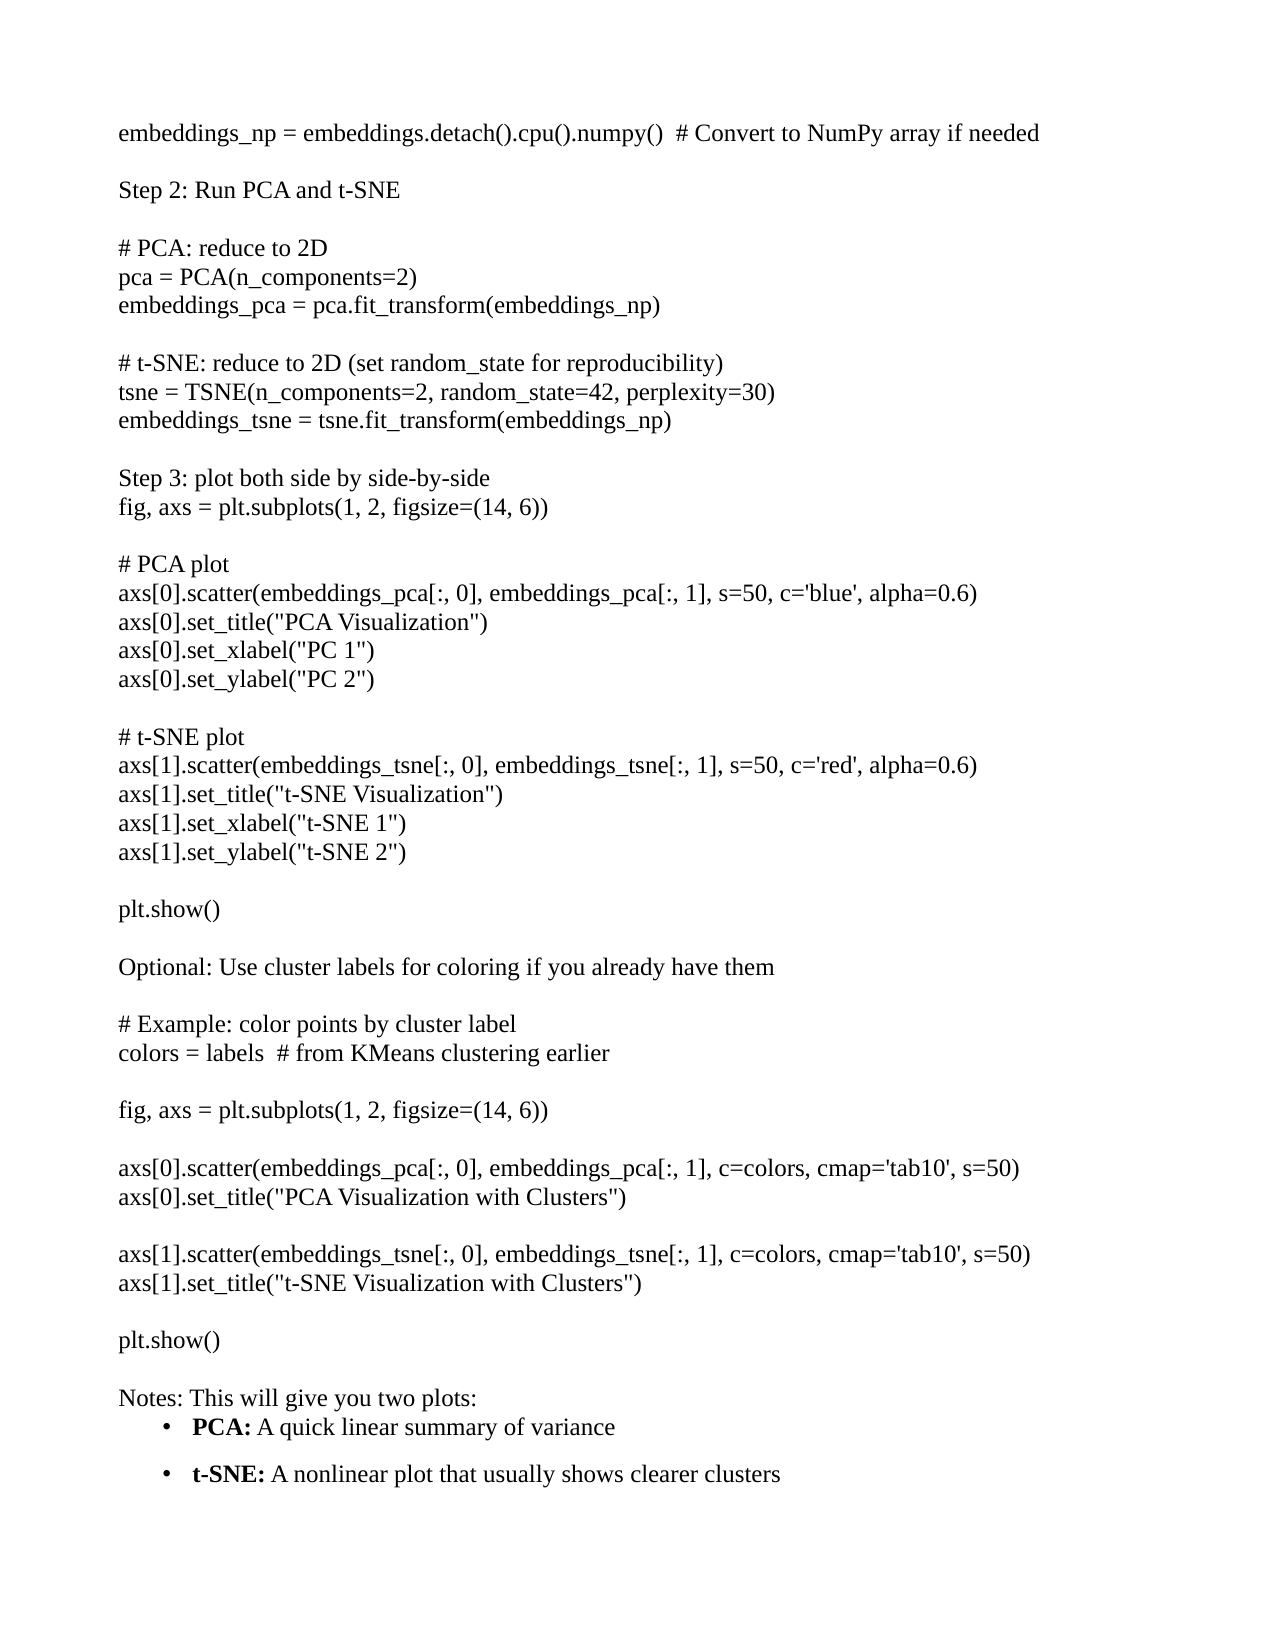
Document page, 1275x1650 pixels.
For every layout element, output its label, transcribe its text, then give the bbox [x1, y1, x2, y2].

text Optional: Use cluster labels for coloring if you already have them [118, 952, 1157, 981]
text axs[1].set_title("t-SNE Visualization with Clusters") [118, 1268, 1157, 1297]
text fig, axs = plt.subplots(1, 2, figsize=(14, 6)) [118, 492, 1157, 521]
text # Example: color points by cluster label [118, 1009, 1157, 1038]
text axs[1].scatter(embeddings_tsne[:, 0], embeddings_tsne[:, 1], s=50, c='red', alpha=0.6) [118, 751, 1157, 779]
text axs[0].set_ylabel("PC 2") [118, 664, 1157, 693]
text axs[0].scatter(embeddings_pca[:, 0], embeddings_pca[:, 1], s=50, c='blue', alpha=0.6) [118, 578, 1157, 607]
text axs[0].set_xlabel("PC 1") [118, 636, 1157, 664]
list PCA: A quick linear summary of variance [162, 1412, 1157, 1441]
text embeddings_tsne = tsne.fit_transform(embeddings_np) [118, 406, 1157, 434]
text embeddings_pca = pca.fit_transform(embeddings_np) [118, 291, 1157, 319]
text plt.show() [118, 894, 1157, 923]
text axs[1].set_ylabel("t-SNE 2") [118, 837, 1157, 866]
text # t-SNE: reduce to 2D (set random_state for reproducibility) [118, 348, 1157, 377]
text axs[1].scatter(embeddings_tsne[:, 0], embeddings_tsne[:, 1], c=colors, cmap='tab10', s=50) [118, 1239, 1157, 1268]
text axs[1].set_title("t-SNE Visualization") [118, 779, 1157, 808]
text colors = labels # from KMeans clustering earlier [118, 1038, 1157, 1067]
text # t-SNE plot [118, 722, 1157, 751]
text pca = PCA(n_components=2) [118, 262, 1157, 291]
text # PCA: reduce to 2D [118, 233, 1157, 262]
list t-SNE: A nonlinear plot that usually shows clearer clusters [162, 1459, 1157, 1488]
text embeddings_np = embeddings.detach().cpu().numpy() # Convert to NumPy array if needed [118, 118, 1157, 147]
text axs[1].set_xlabel("t-SNE 1") [118, 808, 1157, 837]
text tsne = TSNE(n_components=2, random_state=42, perplexity=30) [118, 377, 1157, 406]
text Step 3: plot both side by side-by-side [118, 463, 1157, 492]
text axs[0].scatter(embeddings_pca[:, 0], embeddings_pca[:, 1], c=colors, cmap='tab10', s=50) [118, 1153, 1157, 1182]
text Notes: This will give you two plots: [118, 1383, 1157, 1412]
text axs[0].set_title("PCA Visualization") [118, 607, 1157, 636]
text plt.show() [118, 1326, 1157, 1354]
text axs[0].set_title("PCA Visualization with Clusters") [118, 1182, 1157, 1211]
text # PCA plot [118, 549, 1157, 578]
text fig, axs = plt.subplots(1, 2, figsize=(14, 6)) [118, 1096, 1157, 1124]
text Step 2: Run PCA and t-SNE [118, 176, 1157, 204]
